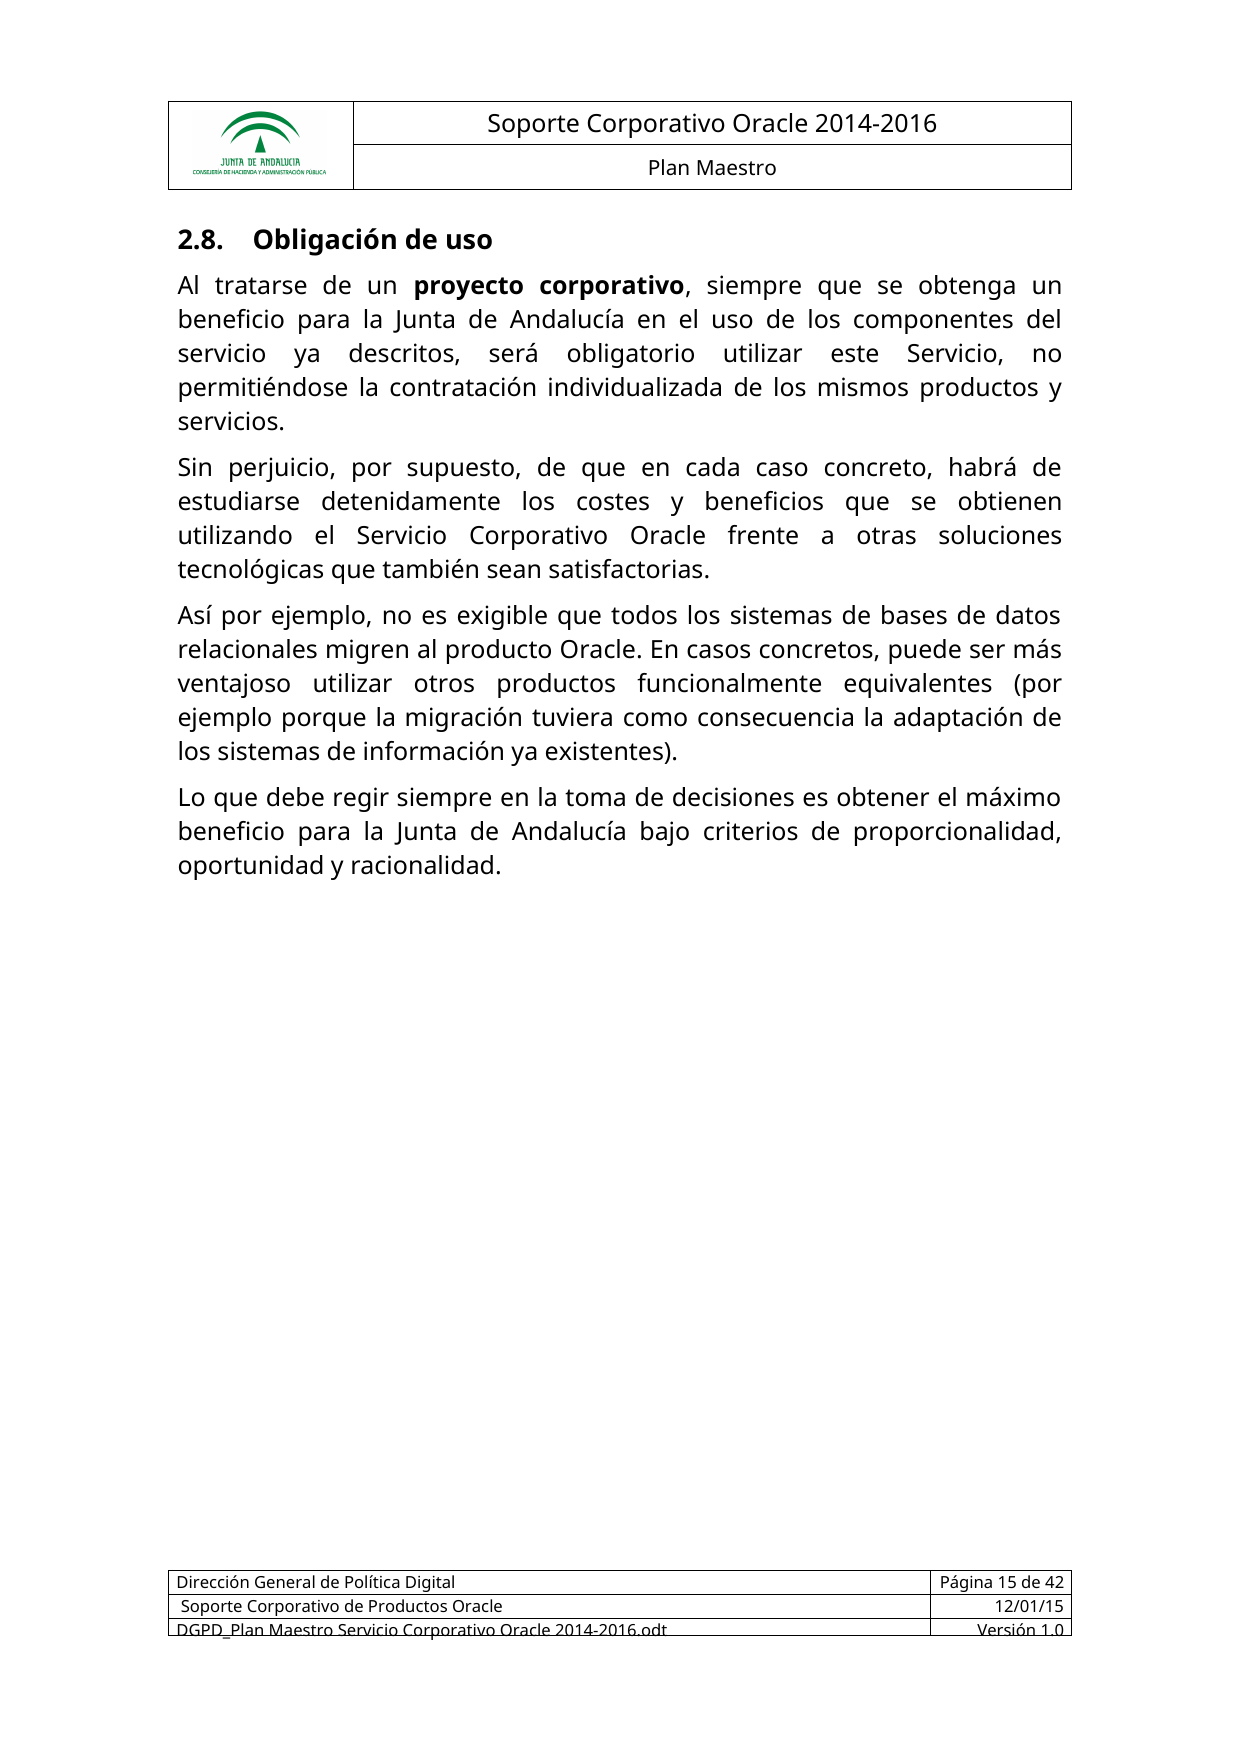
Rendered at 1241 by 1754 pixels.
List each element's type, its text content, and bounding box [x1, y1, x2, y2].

text Así por ejemplo, no es exigible que todos los sistemas de bases de datos relacionales migren al producto Oracle. En casos concretos, puede ser más ventajoso utilizar otros productos funcionalmente equivalentes (por ejemplo porque la migración tuviera como consecuencia la adaptación de los sistemas de información ya existentes). [177, 598, 1063, 768]
subtitle Obligación de uso [177, 224, 1063, 256]
text Lo que debe regir siempre en la toma de decisiones es obtener el máximo beneficio para la Junta de Andalucía bajo criterios de proporcionalidad, oportunidad y racionalidad. [177, 780, 1063, 882]
picture [192, 110, 327, 175]
text Sin perjuicio, por supuesto, de que en cada caso concreto, habrá de estudiarse detenidamente los costes y beneficios que se obtienen utilizando el Servicio Corporativo Oracle frente a otras soluciones tecnológicas que también sean satisfactorias. [177, 449, 1063, 586]
text Al tratarse de un proyecto corporativo, siempre que se obtenga un beneficio para la Junta de Andalucía en el uso de los componentes del servicio ya descritos, será obligatorio utilizar este Servicio, no permitiéndose la contratación individualizada de los mismos productos y servicios. [177, 267, 1063, 438]
